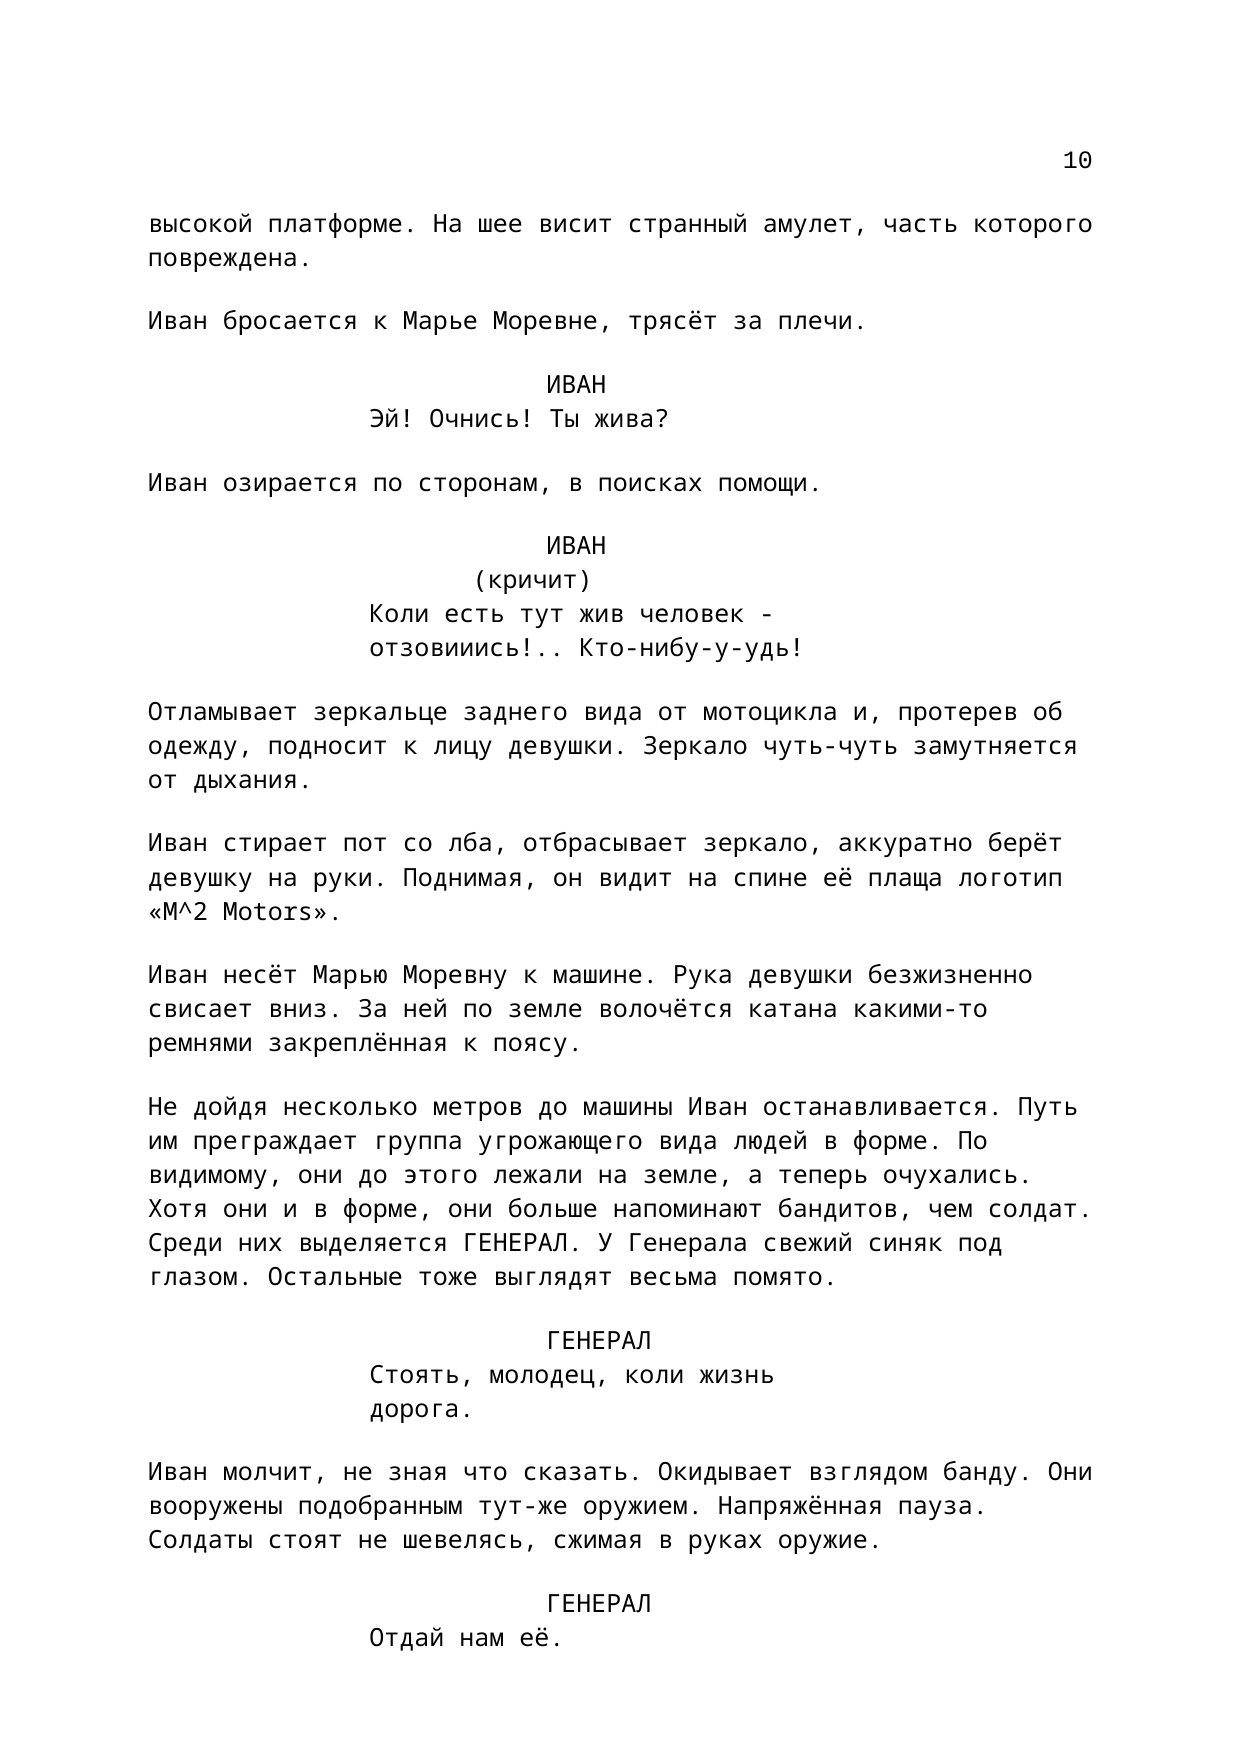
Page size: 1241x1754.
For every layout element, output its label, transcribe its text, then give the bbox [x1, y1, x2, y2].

text Отламывает зеркальце заднего вида от мотоцикла и, протерев об одежду, подносит к лицу девушки. Зеркало чуть-чуть замутняется от дыхания. [148, 693, 1093, 796]
text Не дойдя несколько метров до машины Иван останавливается. Путь им преграждает группа угрожающего вида людей в форме. По видимому, они до этого лежали на земле, а теперь очухались. Хотя они и в форме, они больше напоминают бандитов, чем солдат. Среди них выделяется ГЕНЕРАЛ. У Генерала свежий синяк под глазом. Остальные тоже выглядят весьма помято. [148, 1088, 1093, 1293]
text ГЕНЕРАЛ [546, 1322, 1093, 1356]
text Иван бросается к Марье Моревне, трясёт за плечи. [148, 303, 1093, 337]
text Отдай нам её. [369, 1620, 871, 1654]
text Иван стирает пот со лба, отбрасывает зеркало, аккуратно берёт девушку на руки. Поднимая, он видит на спине её плаща логотип «M^2 Motors». [148, 825, 1093, 927]
text высокой платформе. На шее висит странный амулет, часть которого повреждена. [148, 205, 1093, 273]
text Иван несёт Марью Моревну к машине. Рука девушки безжизненно свисает вниз. За ней по земле волочётся катана какими-то ремнями закреплённая к поясу. [148, 957, 1093, 1059]
text Коли есть тут жив человек - отзовииись!.. Кто‑нибу‑у‑удь! [369, 596, 871, 664]
text Иван озирается по сторонам, в поисках помощи. [148, 464, 1093, 498]
text (кричит) [472, 562, 871, 596]
text ИВАН [546, 528, 1093, 562]
text ИВАН [546, 367, 1093, 401]
text ГЕНЕРАЛ [546, 1586, 1093, 1620]
text Иван молчит, не зная что сказать. Окидывает взглядом банду. Они вооружены подобранным тут-же оружием. Напряжённая пауза. Солдаты стоят не шевелясь, сжимая в руках оружие. [148, 1454, 1093, 1556]
text Эй! Очнись! Ты жива? [369, 401, 871, 435]
text Стоять, молодец, коли жизнь дорога. [369, 1356, 871, 1424]
